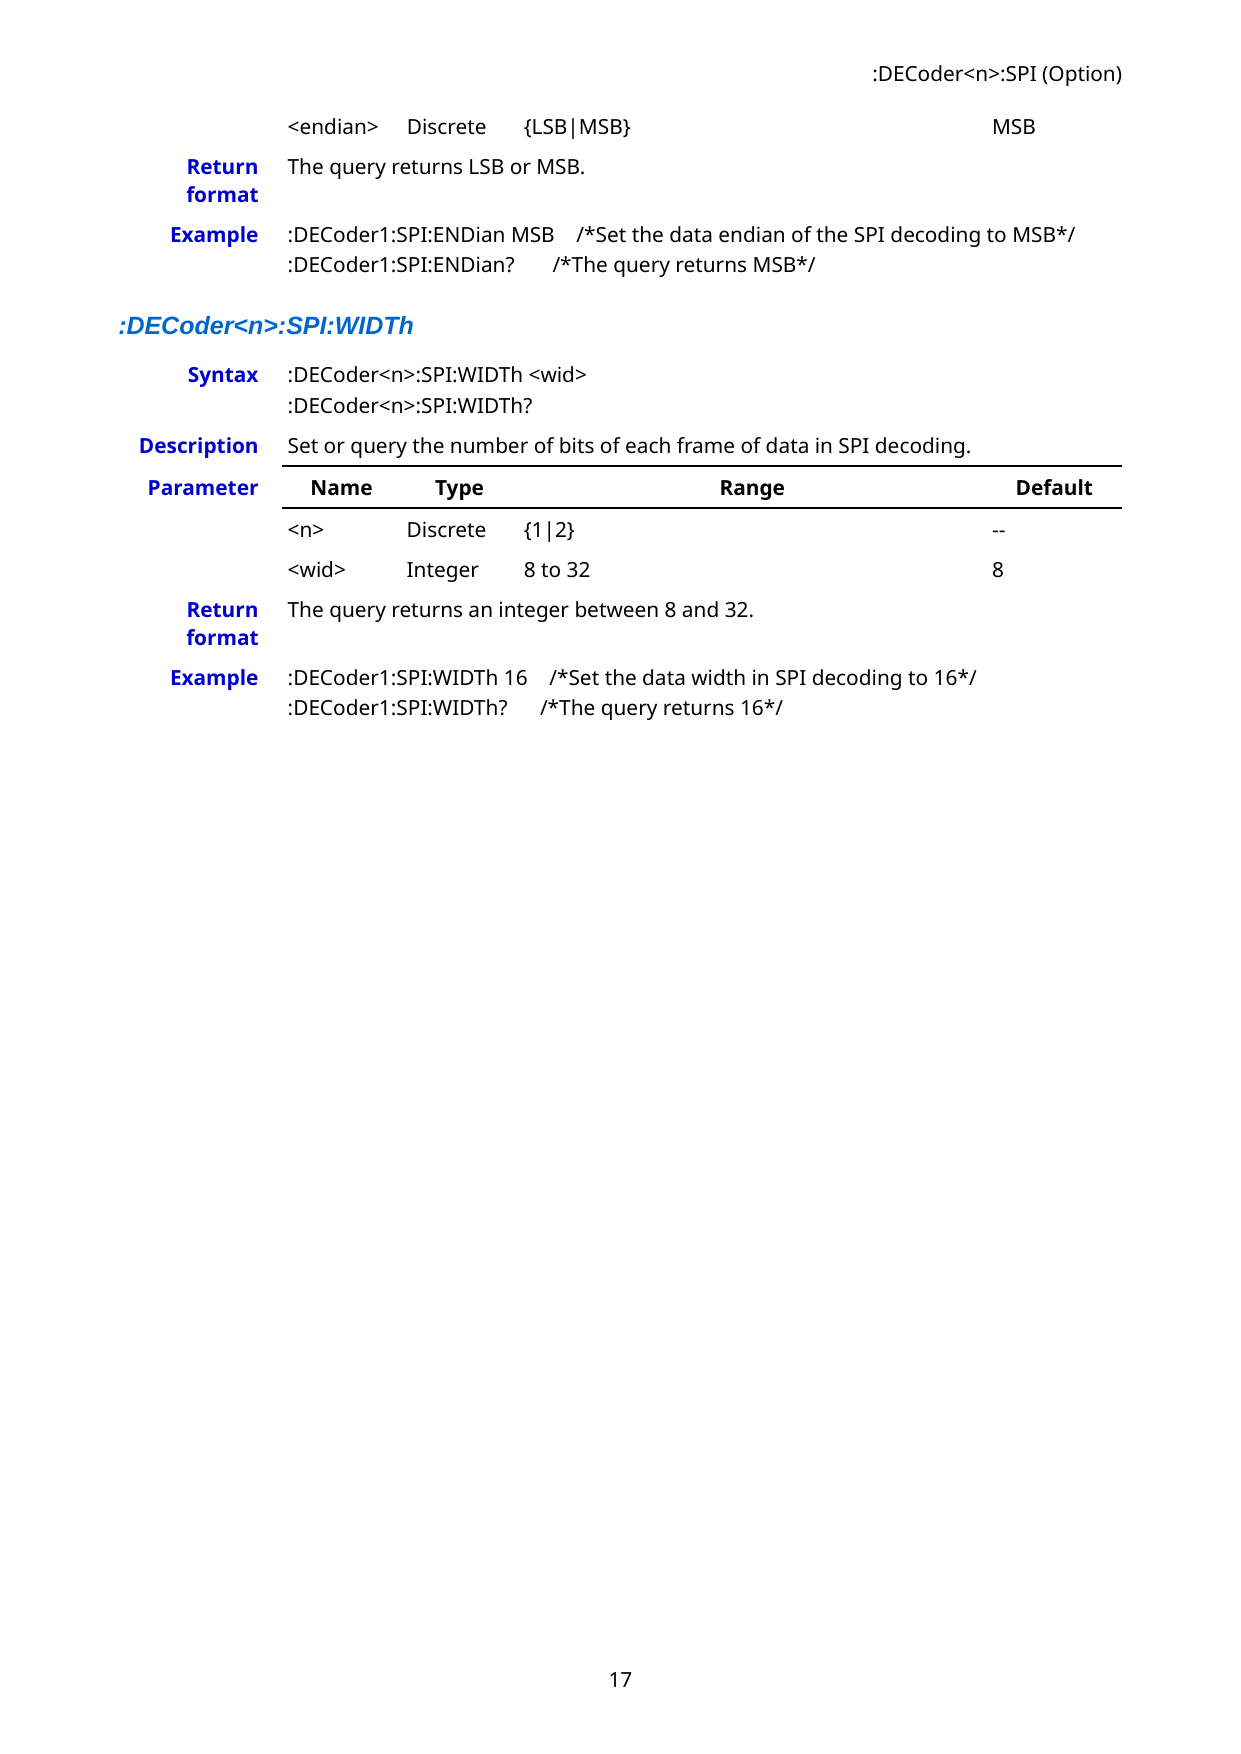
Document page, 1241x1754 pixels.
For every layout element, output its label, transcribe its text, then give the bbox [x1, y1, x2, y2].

table_cell [118, 549, 282, 589]
table_cell Type [401, 467, 518, 507]
table_cell 8 [986, 549, 1122, 589]
table_cell <wid> [282, 549, 401, 589]
table_cell Return format [118, 146, 282, 214]
table_cell The query returns LSB or MSB. [282, 146, 1122, 214]
table_cell <endian> [282, 106, 401, 146]
table_cell 8 to 32 [518, 549, 986, 589]
table_cell Range [518, 467, 986, 507]
table_cell :DECoder1:SPI:ENDian MSB /*Set the data endian of the SPI decoding to MSB*/ :DECoder1:SPI:ENDian? /*The query returns MSB*/ [282, 215, 1122, 285]
table_cell -- [986, 509, 1122, 549]
table_header :DECoder<n>:SPI:WIDTh <wid> :DECoder<n>:SPI:WIDTh? [282, 355, 1122, 425]
table_cell {1|2} [518, 509, 986, 549]
table_cell Example [118, 657, 282, 728]
subtitle :DECoder<n>:SPI:WIDTh [118, 311, 1122, 340]
table_cell <n> [282, 509, 401, 549]
table_cell Return format [118, 589, 282, 657]
table_cell Example [118, 215, 282, 285]
table_cell Set or query the number of bits of each frame of data in SPI decoding. [282, 425, 1122, 465]
table_cell [118, 106, 282, 146]
table_header Syntax [118, 355, 282, 425]
table_cell [118, 507, 282, 549]
table_cell {LSB|MSB} [518, 106, 986, 146]
table_cell Discrete [401, 106, 518, 146]
table_cell Description [118, 425, 282, 465]
table_cell Discrete [401, 509, 518, 549]
table_cell The query returns an integer between 8 and 32. [282, 589, 1122, 657]
table_cell MSB [986, 106, 1122, 146]
table_cell Name [282, 467, 401, 507]
table_cell :DECoder1:SPI:WIDTh 16 /*Set the data width in SPI decoding to 16*/ :DECoder1:SPI:WIDTh? /*The query returns 16*/ [282, 657, 1122, 728]
table_cell Parameter [118, 465, 282, 507]
table_cell Default [986, 467, 1122, 507]
table_cell Integer [401, 549, 518, 589]
